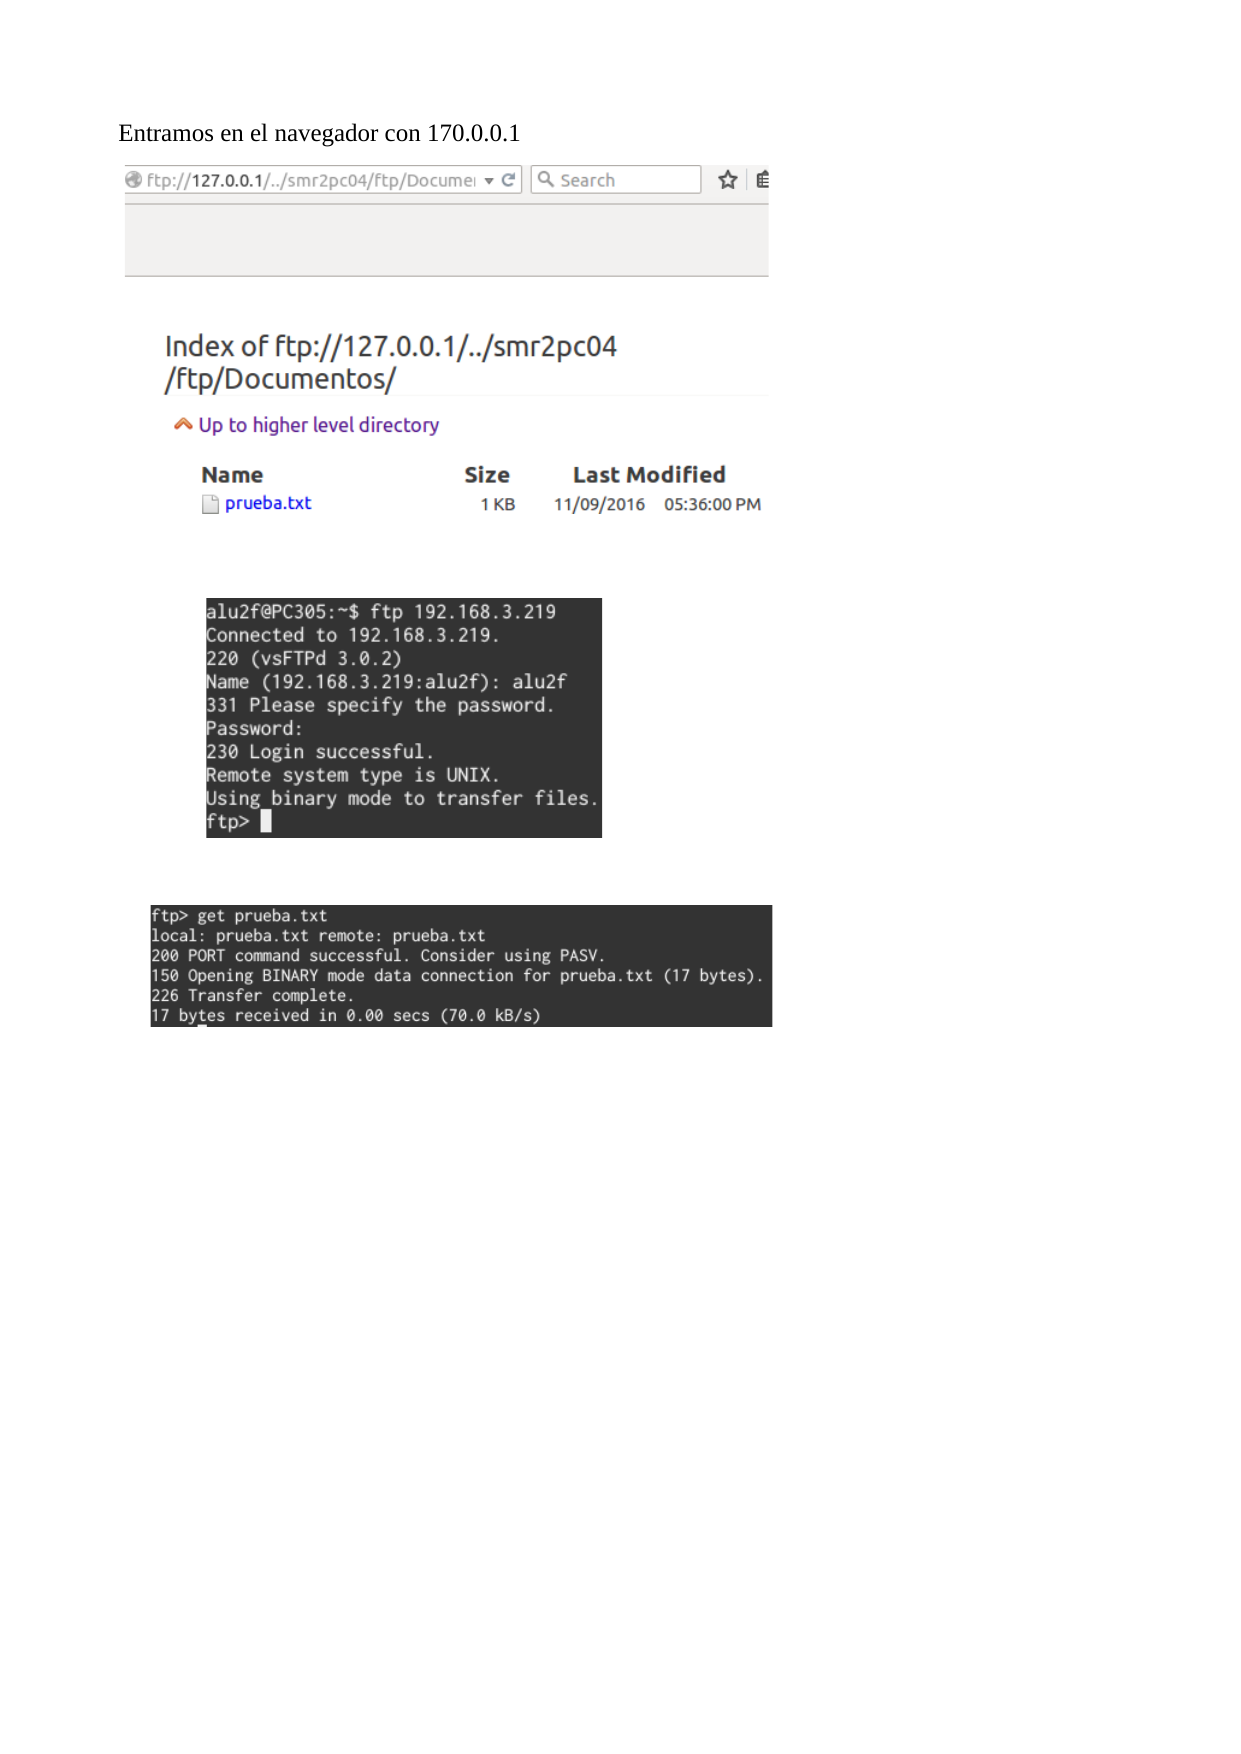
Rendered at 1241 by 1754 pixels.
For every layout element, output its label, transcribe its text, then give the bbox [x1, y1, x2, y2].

picture [150, 905, 773, 1027]
picture [124, 165, 769, 514]
text Entramos en el navegador con 170.0.0.1 [118, 118, 1122, 147]
picture [206, 598, 603, 838]
